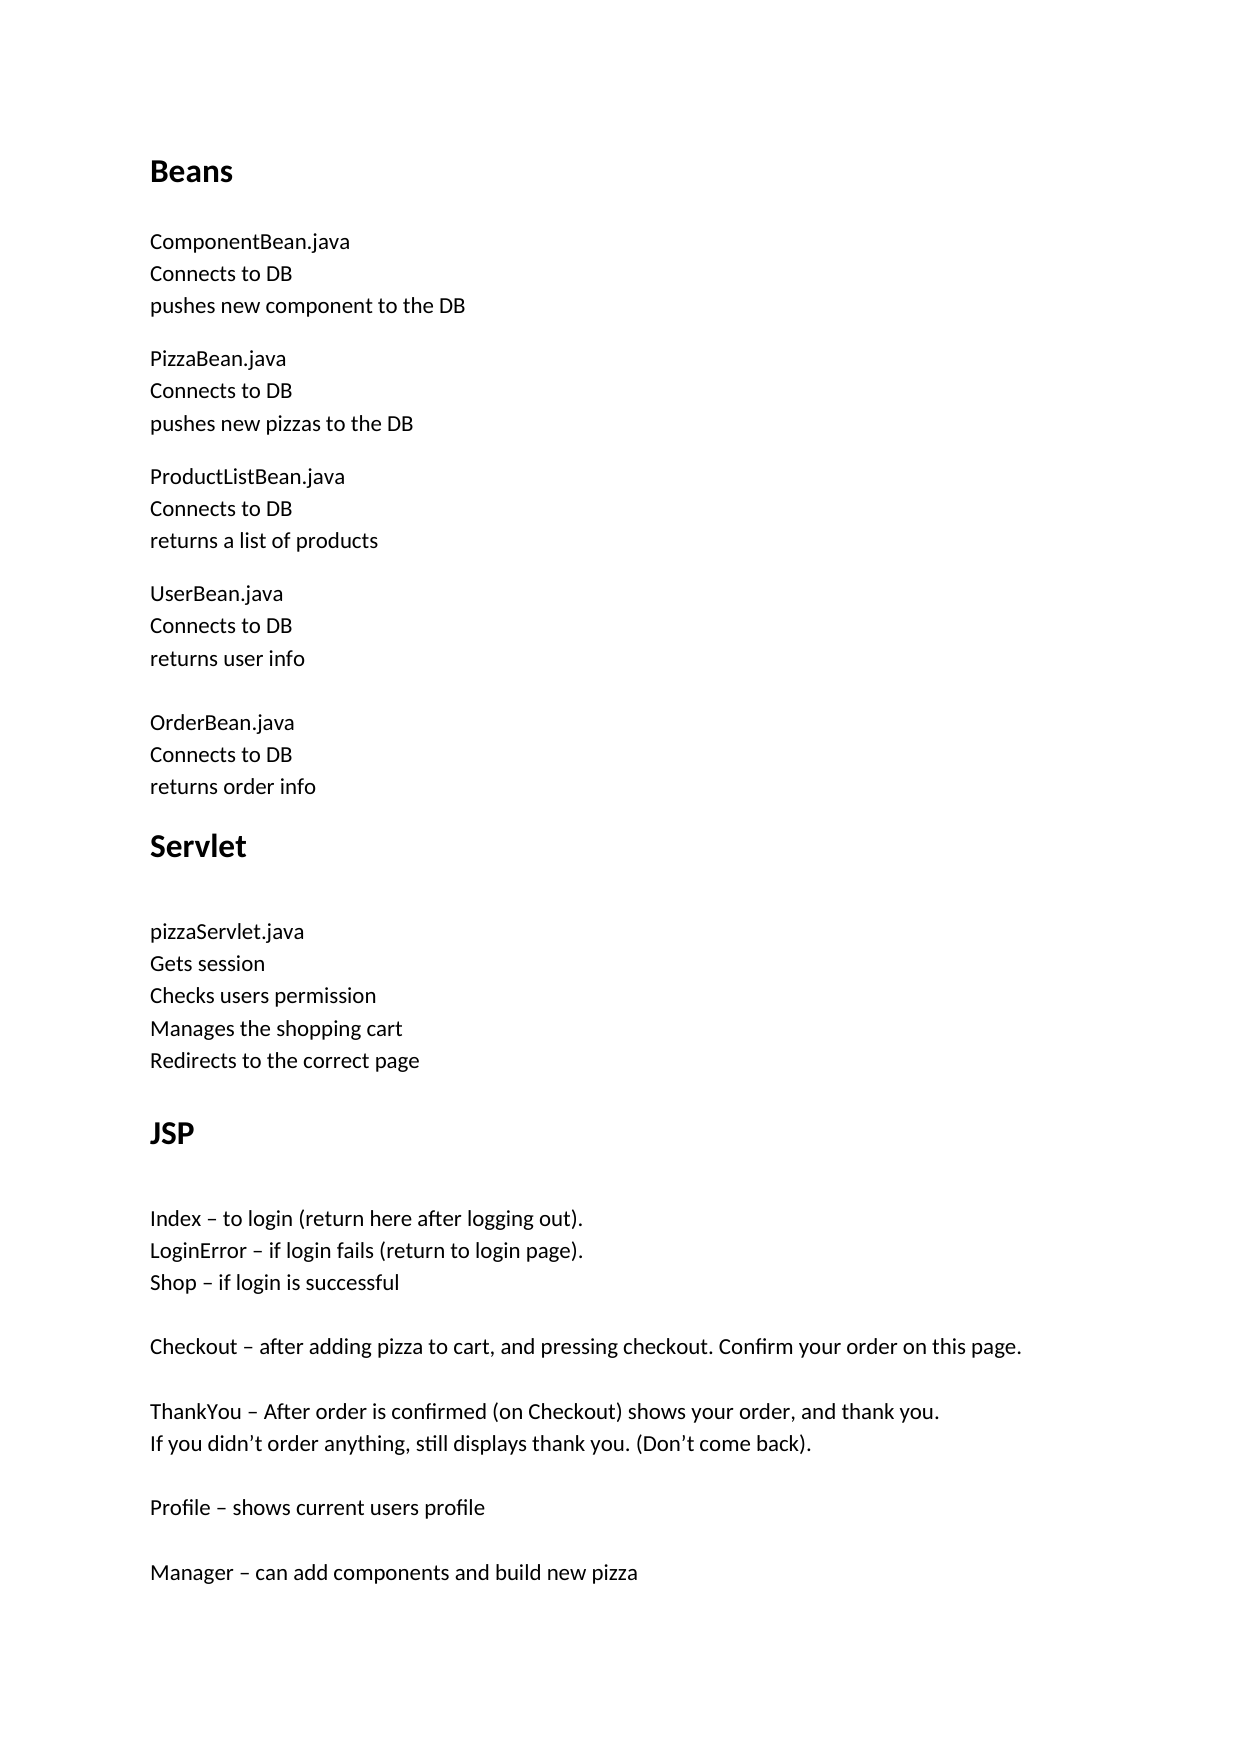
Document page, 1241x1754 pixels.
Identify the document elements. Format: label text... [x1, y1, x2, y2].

text PizzaBean.java Connects to DB pushes new pizzas to the DB [150, 344, 1090, 437]
text Beans ComponentBean.java Connects to DB pushes new component to the DB [150, 150, 1090, 319]
text Servlet pizzaServlet.java Gets session Checks users permission Manages the shopping cart Redirects to the correct page JSP Index – to login (return here after logging out). LoginError – if login fails (return to login page). Shop – if login is successful Checkout – after adding pizza to cart, and pressing checkout. Confirm your order on this page. ThankYou – After order is confirmed (on Checkout) shows your order, and thank you. If you didn’t order anything, still displays thank you. (Don’t come back). Profile – shows current users profile Manager – can add components and build new pizza [150, 825, 1090, 1586]
text UserBean.java Connects to DB returns user info OrderBean.java Connects to DB returns order info [150, 579, 1090, 800]
text ProductListBean.java Connects to DB returns a list of products [150, 462, 1090, 554]
